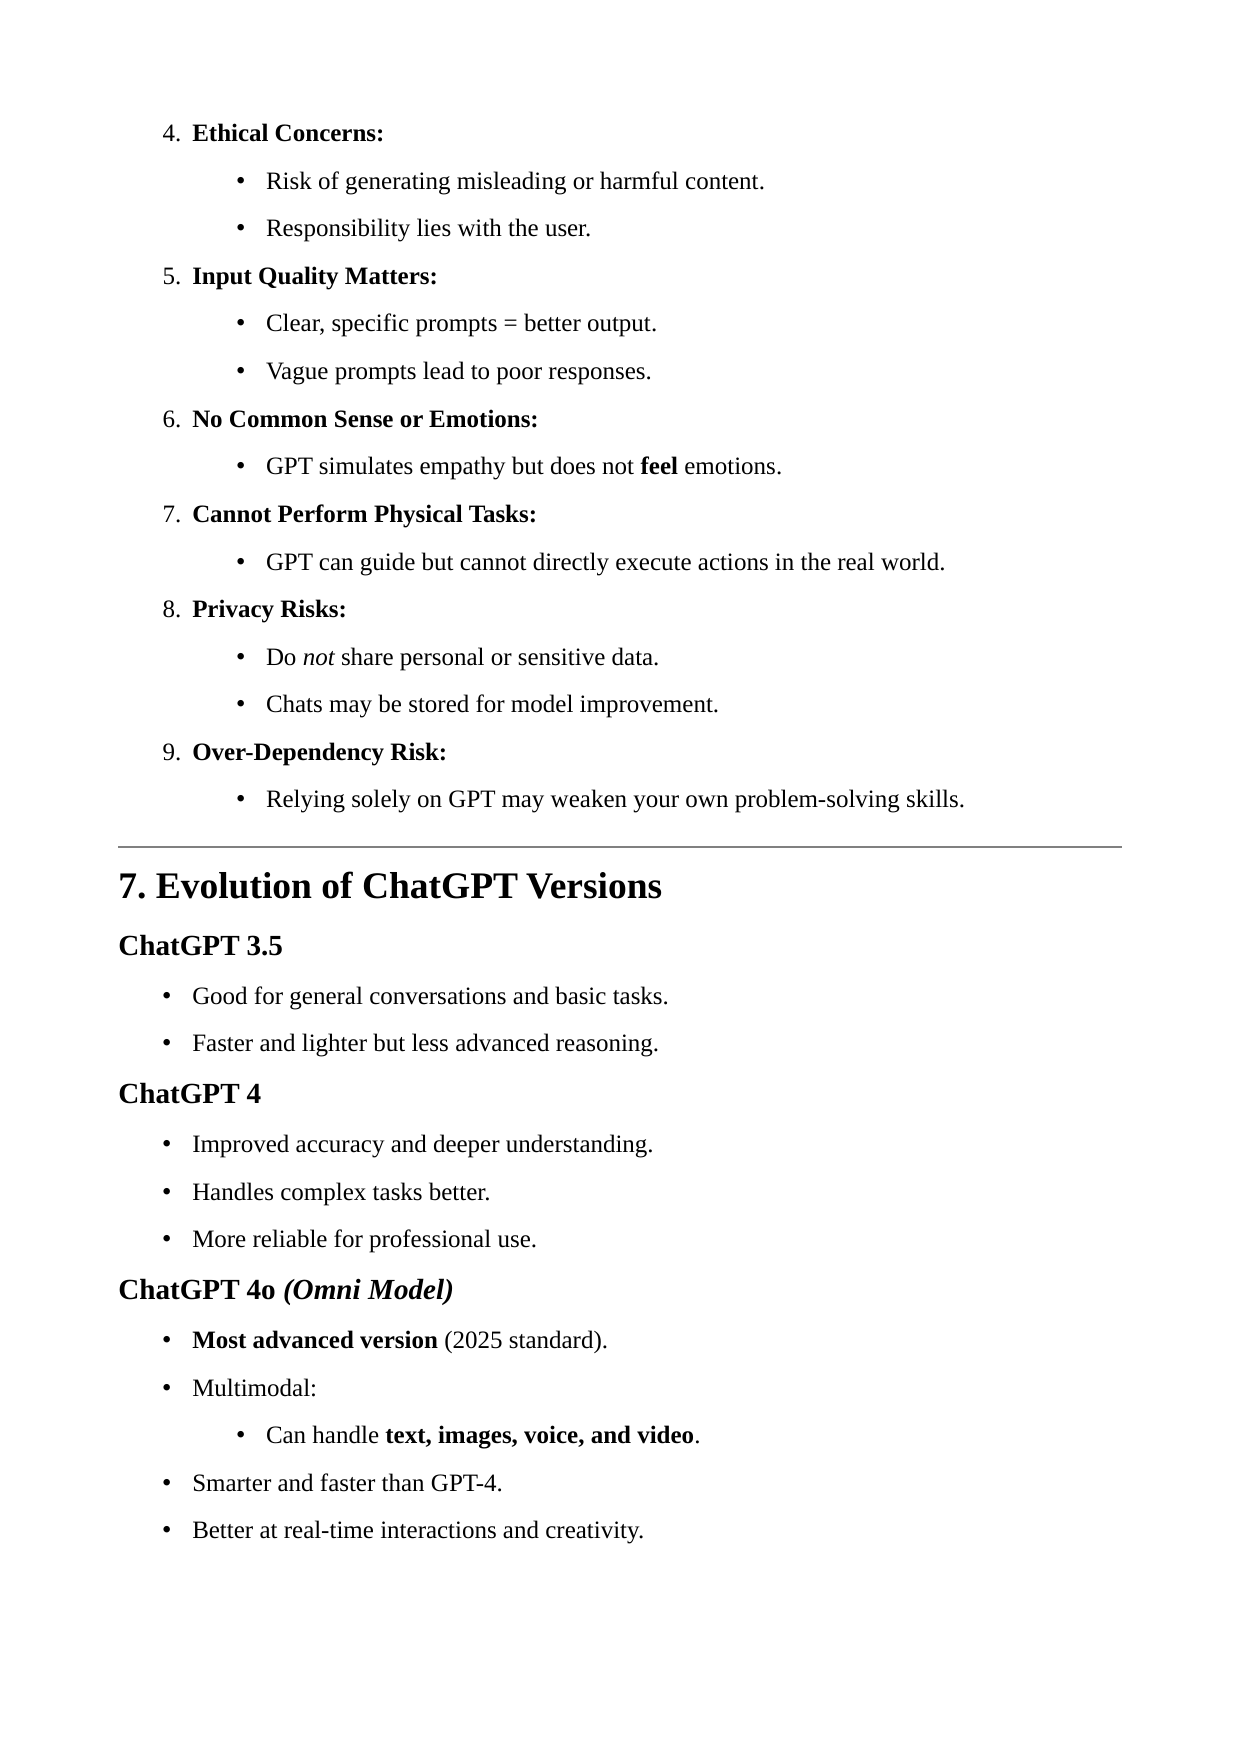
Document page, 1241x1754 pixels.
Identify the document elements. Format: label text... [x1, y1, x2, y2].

subtitle ChatGPT 4o (Omni Model) [118, 1272, 1122, 1306]
list Handles complex tasks better. [162, 1177, 1122, 1206]
list Chats may be stored for model improvement. [236, 689, 1122, 718]
list Most advanced version (2025 standard). [162, 1325, 1122, 1354]
list Privacy Risks: [162, 594, 1122, 623]
list Good for general conversations and basic tasks. [162, 981, 1122, 1010]
list Vague prompts lead to poor responses. [236, 356, 1122, 385]
list Risk of generating misleading or harmful content. [236, 166, 1122, 194]
list Clear, specific prompts = better output. [236, 308, 1122, 337]
subtitle ChatGPT 4 [118, 1076, 1122, 1110]
subtitle 7. Evolution of ChatGPT Versions [118, 864, 1122, 907]
list Smarter and faster than GPT-4. [162, 1468, 1122, 1497]
list Input Quality Matters: [162, 261, 1122, 290]
list No Common Sense or Emotions: [162, 404, 1122, 432]
list Multimodal: [162, 1373, 1122, 1402]
list More reliable for professional use. [162, 1224, 1122, 1253]
list Ethical Concerns: [162, 118, 1122, 147]
list Do not share personal or sensitive data. [236, 642, 1122, 671]
list Over-Dependency Risk: [162, 737, 1122, 766]
list Improved accuracy and deeper understanding. [162, 1129, 1122, 1158]
list Faster and lighter but less advanced reasoning. [162, 1028, 1122, 1057]
list Cannot Perform Physical Tasks: [162, 499, 1122, 528]
list GPT can guide but cannot directly execute actions in the real world. [236, 547, 1122, 575]
list Relying solely on GPT may weaken your own problem-solving skills. [236, 784, 1122, 813]
list Better at real-time interactions and creativity. [162, 1516, 1122, 1544]
subtitle ChatGPT 3.5 [118, 928, 1122, 961]
list GPT simulates empathy but does not feel emotions. [236, 451, 1122, 480]
list Can handle text, images, voice, and video. [236, 1420, 1122, 1449]
list Responsibility lies with the user. [236, 213, 1122, 242]
